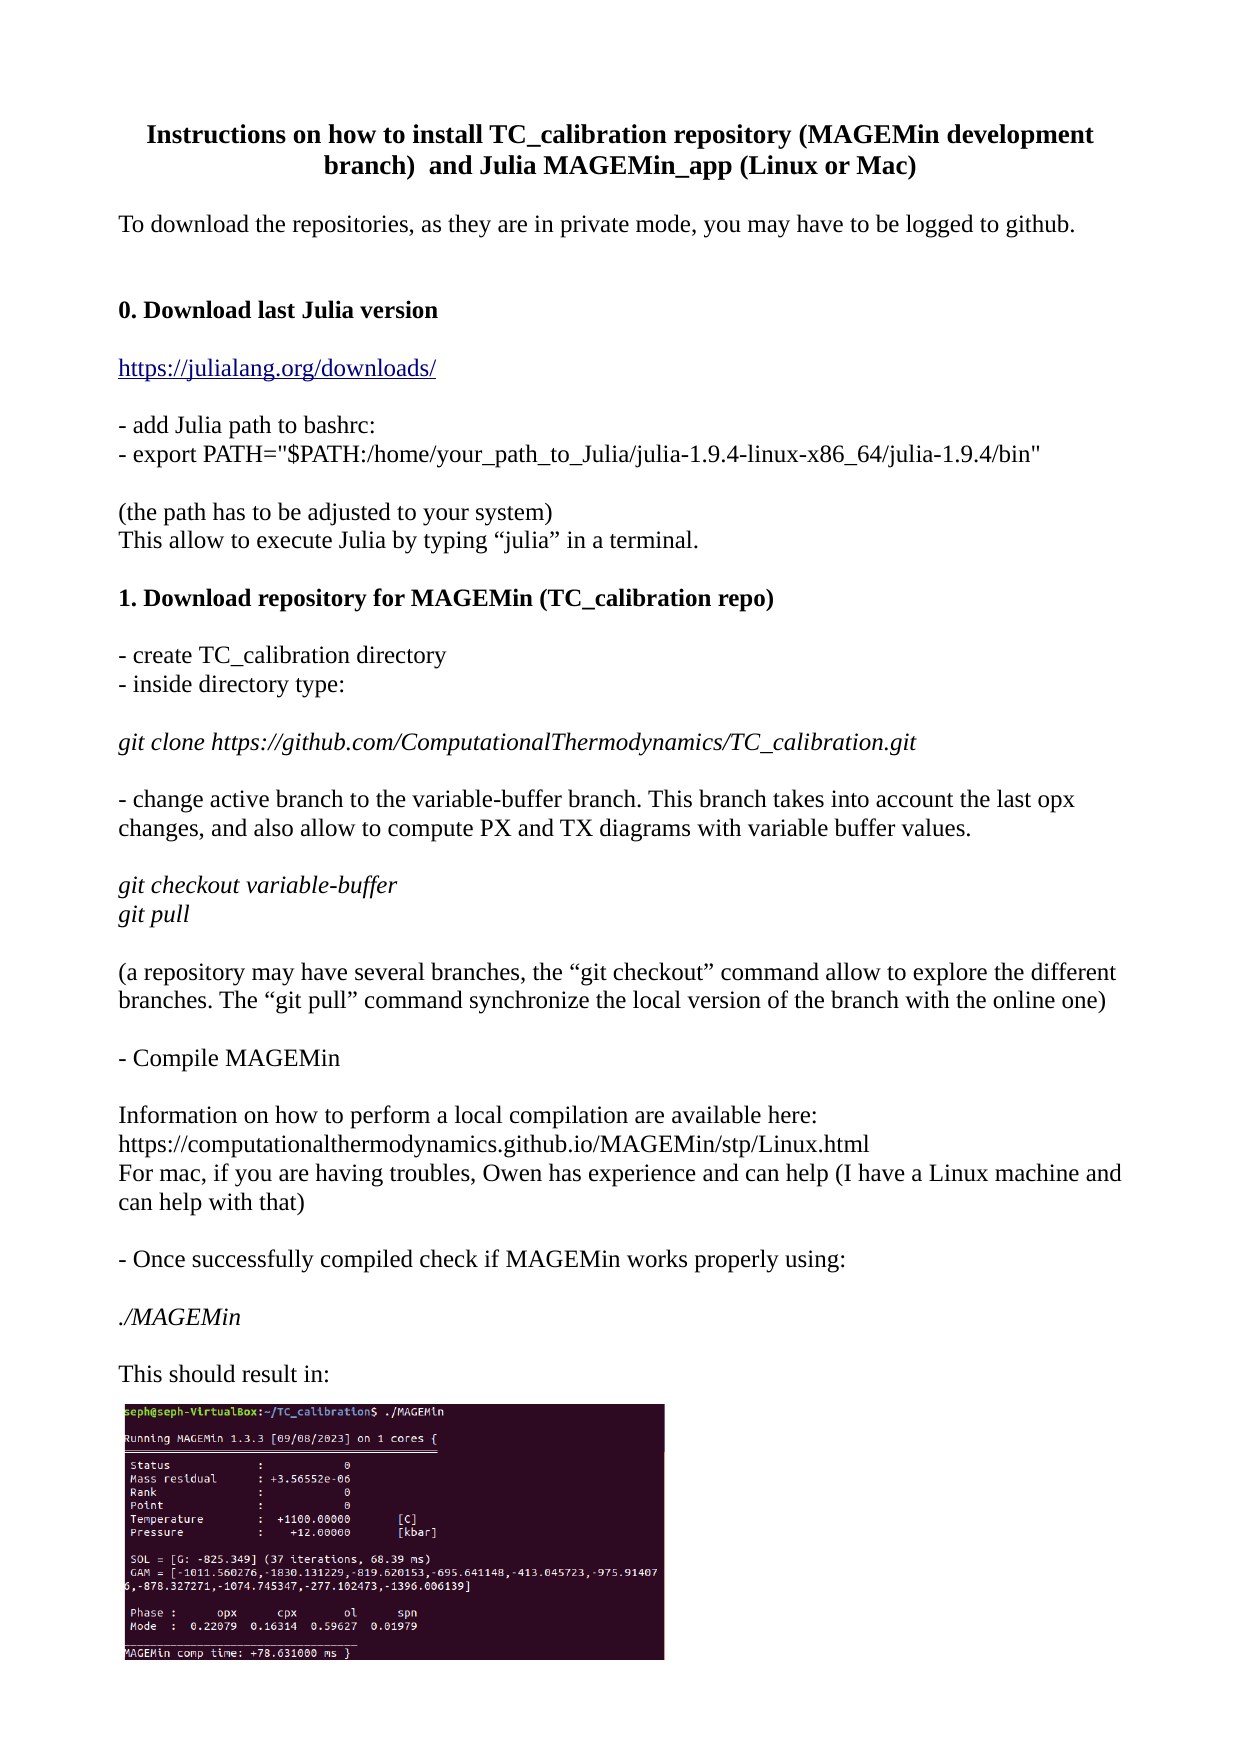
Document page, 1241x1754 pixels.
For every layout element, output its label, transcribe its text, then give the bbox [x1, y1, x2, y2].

text Instructions on how to install TC_calibration repository (MAGEMin development branch) and Julia MAGEMin_app (Linux or Mac) [118, 118, 1122, 180]
text For mac, if you are having troubles, Owen has experience and can help (I have a Linux machine and can help with that) [118, 1158, 1122, 1215]
picture [124, 1404, 665, 1660]
text This should result in: [118, 1359, 1122, 1417]
text - add Julia path to bashrc: [118, 410, 1122, 439]
text https://computationalthermodynamics.github.io/MAGEMin/stp/Linux.html [118, 1129, 1122, 1158]
text - change active branch to the variable-buffer branch. This branch takes into account the last opx changes, and also allow to compute PX and TX diagrams with variable buffer values. [118, 784, 1122, 842]
text To download the repositories, as they are in private mode, you may have to be logged to github. [118, 209, 1122, 238]
text https://julialang.org/downloads/ [118, 353, 1122, 382]
text This allow to execute Julia by typing “julia” in a terminal. [118, 525, 1122, 554]
text - create TC_calibration directory [118, 640, 1122, 669]
text - inside directory type: [118, 669, 1122, 698]
text - Once successfully compiled check if MAGEMin works properly using: [118, 1244, 1122, 1273]
text - export PATH="$PATH:/home/your_path_to_Julia/julia-1.9.4-linux-x86_64/julia-1.9.4/bin" [118, 439, 1122, 468]
text - Compile MAGEMin [118, 1043, 1122, 1072]
text (a repository may have several branches, the “git checkout” command allow to explore the different branches. The “git pull” command synchronize the local version of the branch with the online one) [118, 957, 1122, 1014]
text git pull [118, 899, 1122, 928]
text git checkout variable-buffer [118, 870, 1122, 899]
text ./MAGEMin [118, 1302, 1122, 1330]
text Information on how to perform a local compilation are available here: [118, 1100, 1122, 1129]
text (the path has to be adjusted to your system) [118, 497, 1122, 525]
text 1. Download repository for MAGEMin (TC_calibration repo) [118, 583, 1122, 612]
text git clone https://github.com/ComputationalThermodynamics/TC_calibration.git [118, 727, 1122, 755]
text 0. Download last Julia version [118, 295, 1122, 324]
